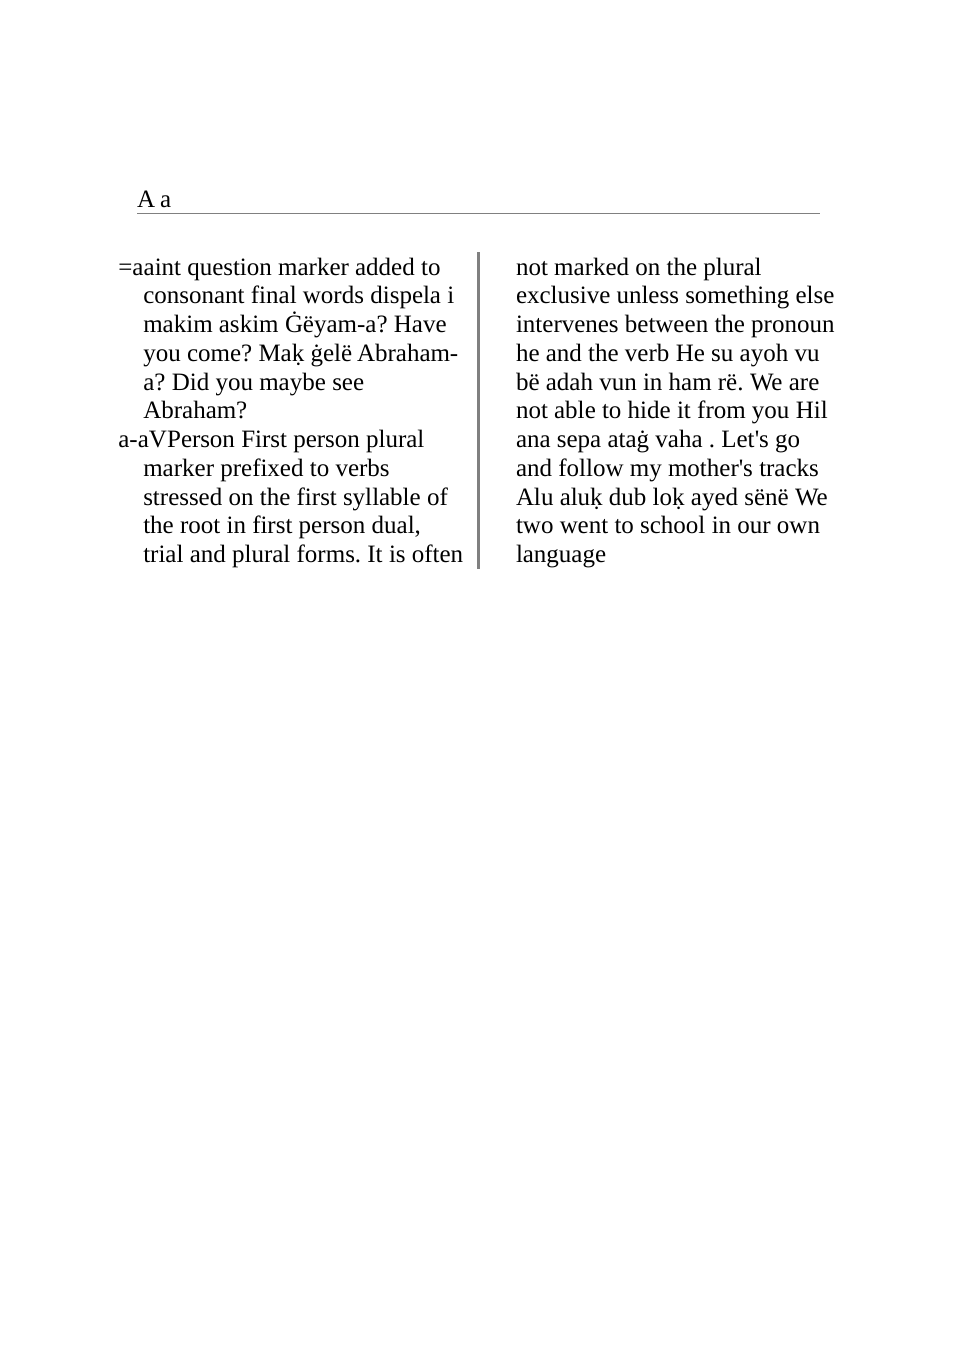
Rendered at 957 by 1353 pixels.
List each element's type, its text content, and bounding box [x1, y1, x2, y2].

text A a [137, 184, 820, 213]
text a-aVPerson Eng First person plural marker prefixed to verbs stressed on the first syllable of the root in first person dual, trial and plural forms. It is often not marked on the plural exclusive unless something else intervenes between the pronoun he and the verb Bua He su ayoh vu bë adah vun in ham rë. Eng We are not able to hide it from you Bua Hil ana sepa ataġ vaha . Eng Let's go and follow my mother's tracks Bua Alu aluḳ dub loḳ ayed sënë Eng We two went to school in our own language [118, 424, 466, 568]
text =aaint Eng question marker added to consonant final words Pdg dispela i makim askim Bua Ġëyam-a? Eng Have you come? Bua Maḳ ġelë Abraham-a? Eng Did you maybe see Abraham? [118, 252, 466, 424]
text a-aVPerson Eng First person plural marker prefixed to verbs stressed on the first syllable of the root in first person dual, trial and plural forms. It is often not marked on the plural exclusive unless something else intervenes between the pronoun he and the verb Bua He su ayoh vu bë adah vun in ham rë. Eng We are not able to hide it from you Bua Hil ana sepa ataġ vaha . Eng Let's go and follow my mother's tracks Bua Alu aluḳ dub loḳ ayed sënë Eng We two went to school in our own language [491, 252, 838, 568]
